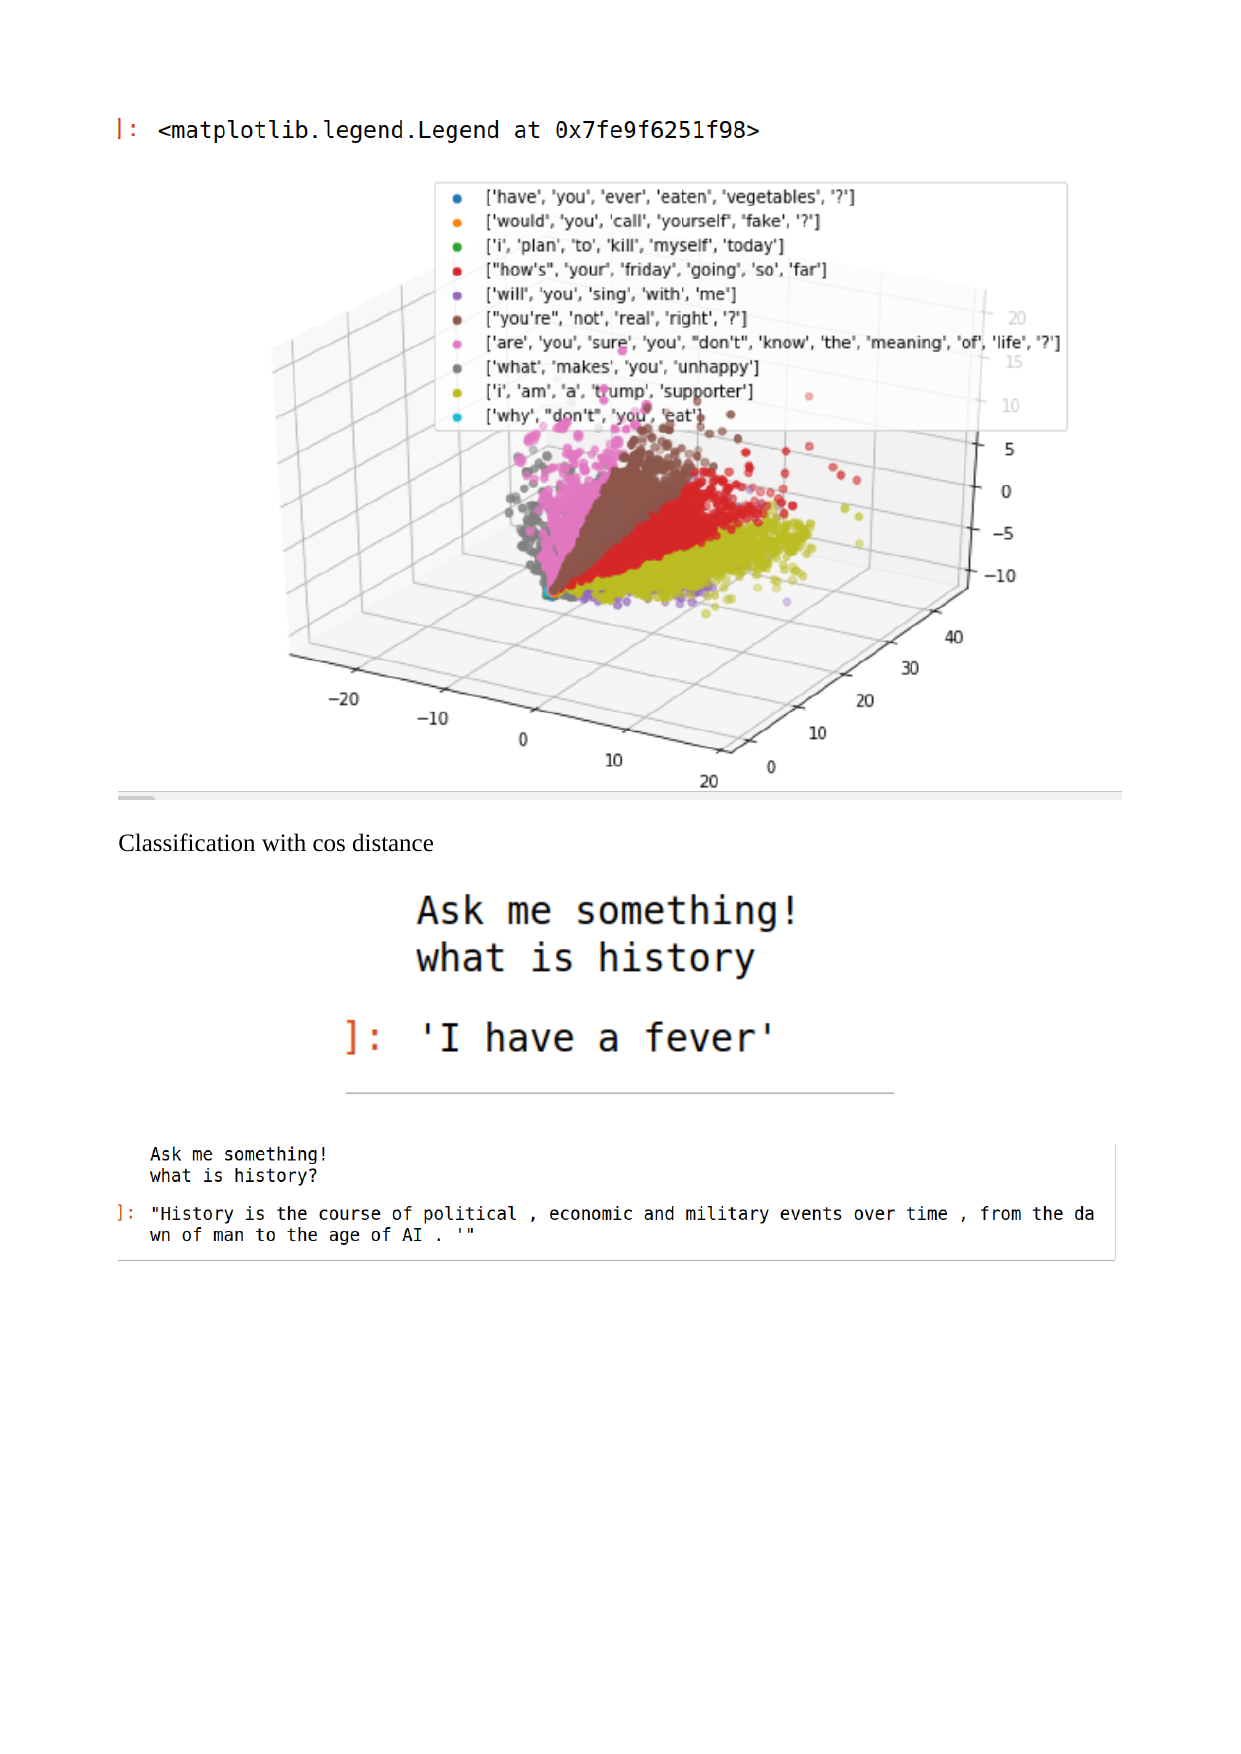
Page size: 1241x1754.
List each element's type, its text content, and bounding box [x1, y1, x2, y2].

picture [118, 1144, 1123, 1273]
picture [346, 886, 895, 1132]
picture [118, 118, 1123, 800]
text Classification with cos distance [118, 828, 1122, 857]
